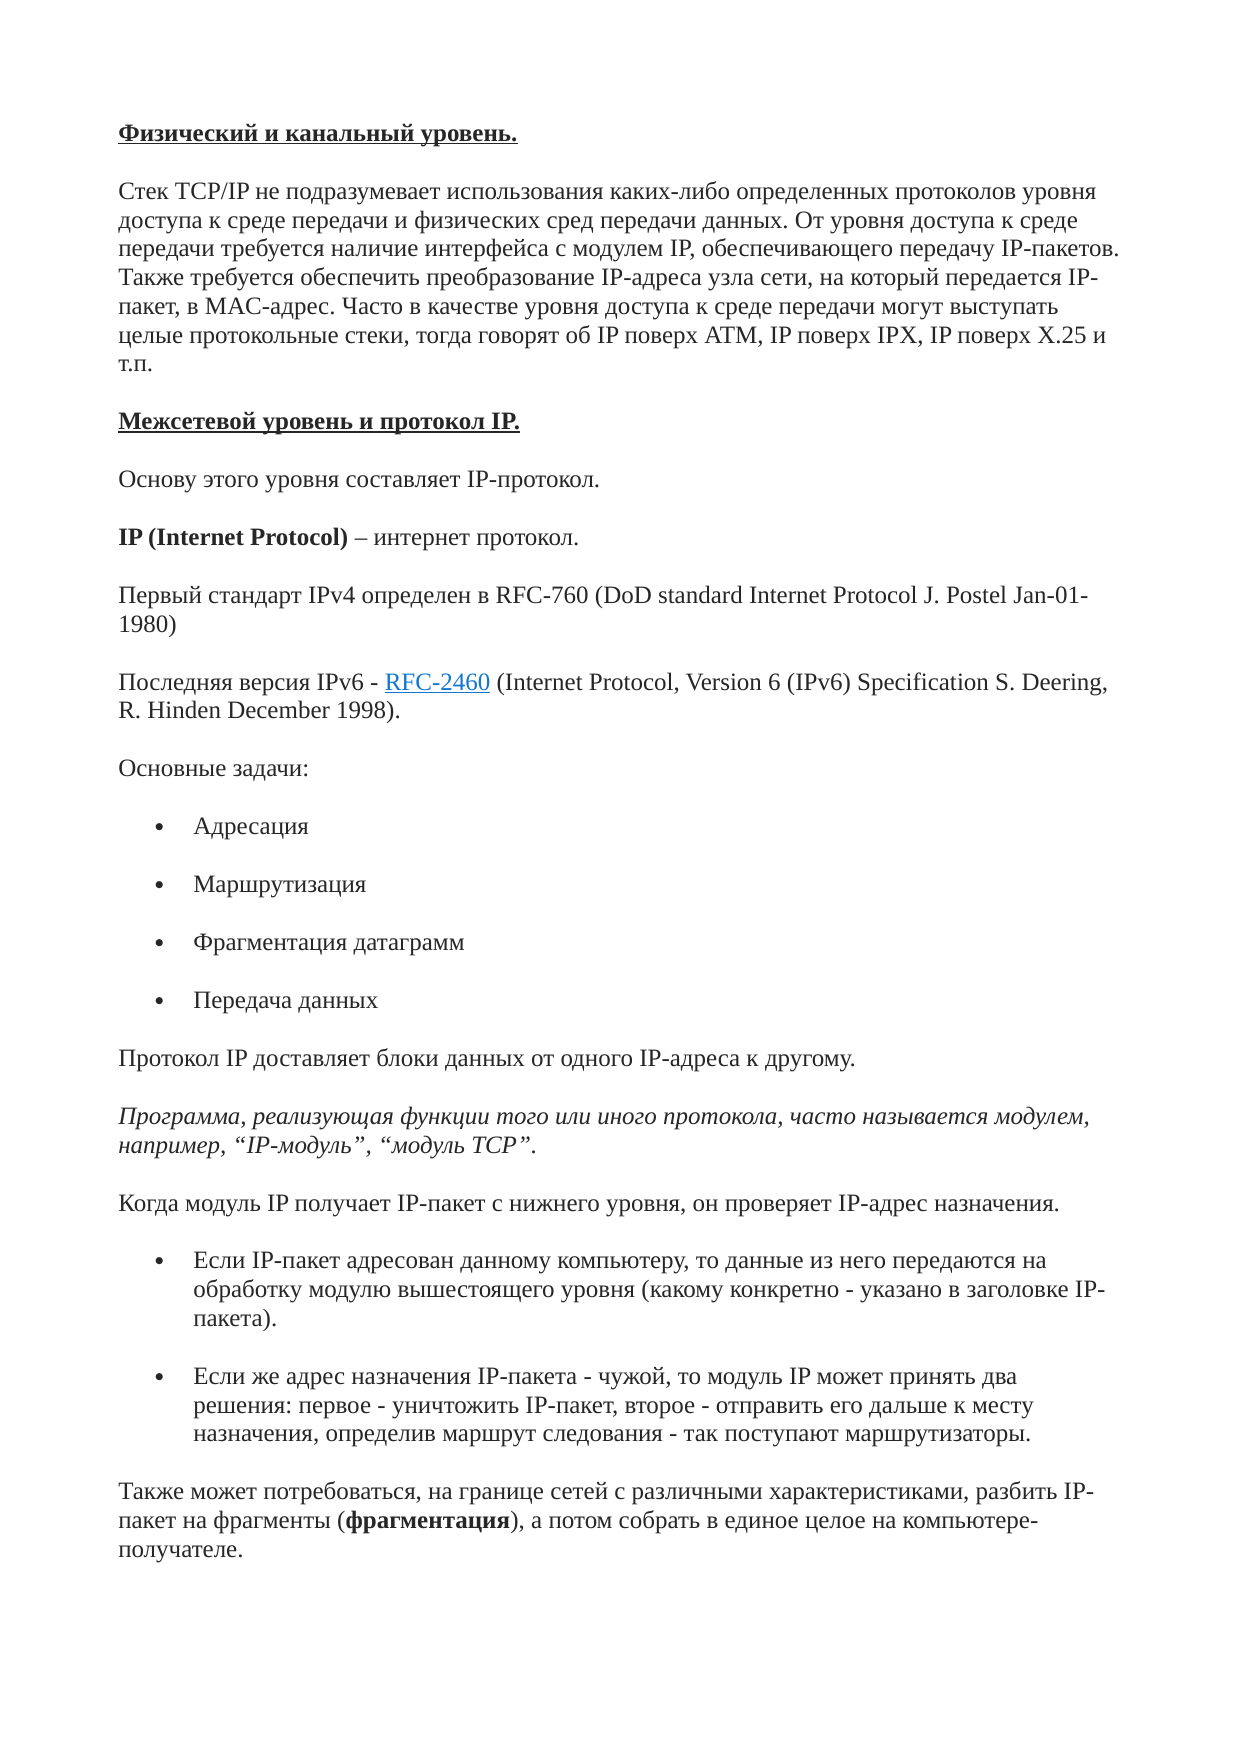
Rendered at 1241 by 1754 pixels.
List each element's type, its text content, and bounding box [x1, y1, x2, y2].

text IP (Internet Protocol) – интернет протокол. [118, 522, 1122, 551]
text Стек TCP/IP не подразумевает использования каких-либо определенных протоколов уровня доступа к среде передачи и физических сред передачи данных. От уровня доступа к среде передачи требуется наличие интерфейса с модулем IP, обеспечивающего передачу IP-пакетов. Также требуется обеспечить преобразование IP-адреса узла сети, на который передается IP-пакет, в MAC-адрес. Часто в качестве уровня доступа к среде передачи могут выступать целые протокольные стеки, тогда говорят об IP поверх ATM, IP поверх IPX, IP поверх X.25 и т.п. [118, 176, 1122, 377]
list Фрагментация датаграмм [156, 927, 1122, 956]
text Последняя версия IPv6 - RFC-2460 (Internet Protocol, Version 6 (IPv6) Specification S. Deering, R. Hinden December 1998). [118, 667, 1122, 724]
text Физический и канальный уровень. [118, 118, 1122, 147]
text Первый стандарт IPv4 определен в RFC-760 (DoD standard Internet Protocol J. Postel Jan-01-1980) [118, 580, 1122, 638]
text Также может потребоваться, на границе сетей с различными характеристиками, разбить IP-пакет на фрагменты (фрагментация), а потом собрать в единое целое на компьютере-получателе. [118, 1476, 1122, 1563]
text Когда модуль IP получает IP-пакет с нижнего уровня, он проверяет IP-адрес назначения. [118, 1188, 1122, 1216]
text Межсетевой уровень и протокол IP. [118, 406, 1122, 435]
text Протокол IP доставляет блоки данных от одного IP-адреса к другому. [118, 1043, 1122, 1072]
text Программа, реализующая функции того или иного протокола, часто называется модулем, например, “IP-модуль”, “модуль TCP”. [118, 1101, 1122, 1158]
list Адресация [156, 811, 1122, 840]
list Если IP-пакет адресован данному компьютеру, то данные из него передаются на обработку модулю вышестоящего уровня (какому конкретно - указано в заголовке IP-пакета). [156, 1246, 1122, 1332]
list Передача данных [156, 985, 1122, 1014]
text Основу этого уровня составляет IP-протокол. [118, 464, 1122, 493]
list Если же адрес назначения IP-пакета - чужой, то модуль IP может принять два решения: первое - уничтожить IP-пакет, второе - отправить его дальше к месту назначения, определив маршрут следования - так поступают маршрутизаторы. [156, 1361, 1122, 1447]
text Основные задачи: [118, 753, 1122, 782]
list Маршрутизация [156, 869, 1122, 898]
